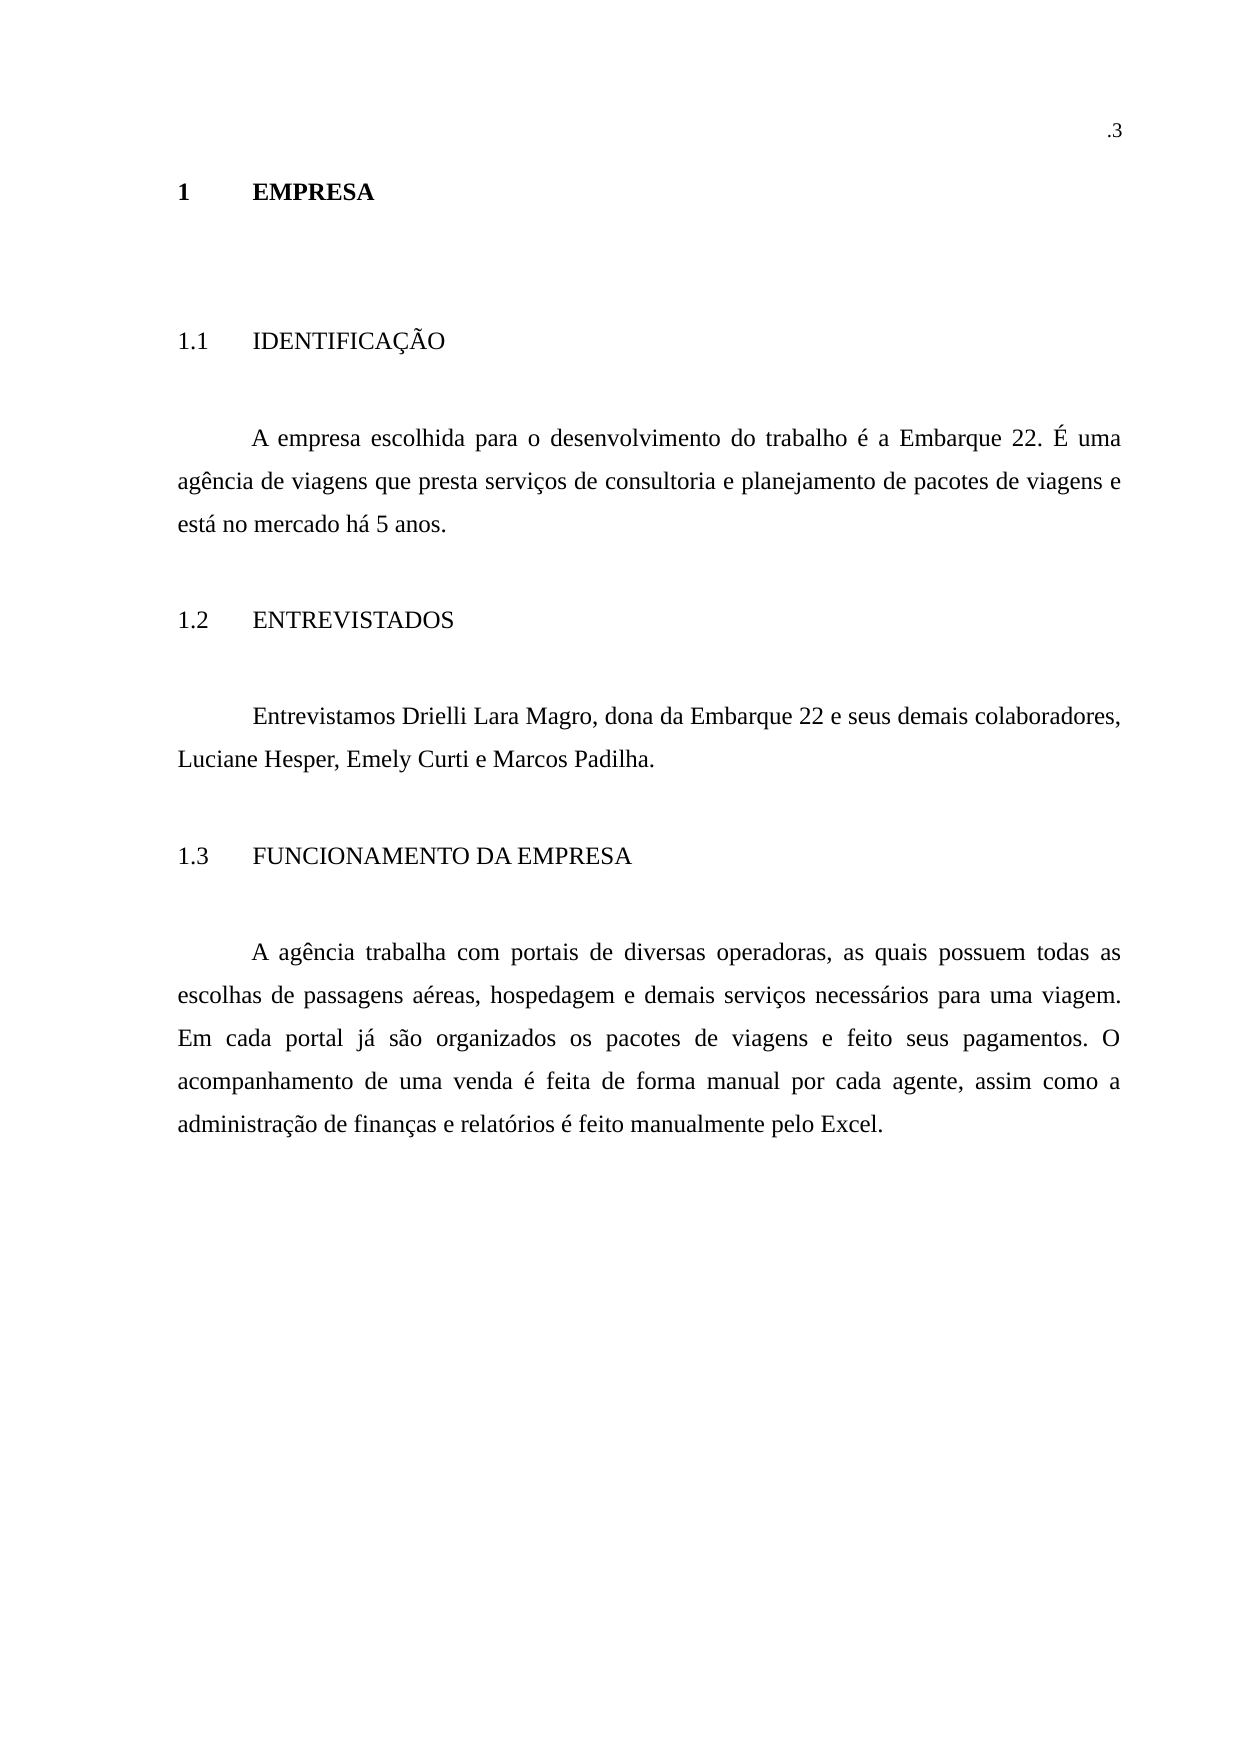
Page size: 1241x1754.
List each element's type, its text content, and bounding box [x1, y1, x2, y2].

subtitle IDENTIFICAÇÃO [177, 326, 1122, 355]
subtitle FUNCIONAMENTO DA EMPRESA [177, 841, 1122, 869]
text Entrevistamos Drielli Lara Magro, dona da Embarque 22 e seus demais colaboradores, Luciane Hesper, Emely Curti e Marcos Padilha. [177, 701, 1122, 773]
subtitle EMPRESA [177, 177, 1122, 206]
subtitle ENTREVISTADOS [177, 605, 1122, 634]
text A empresa escolhida para o desenvolvimento do trabalho é a Embarque 22. É uma agência de viagens que presta serviços de consultoria e planejamento de pacotes de viagens e está no mercado há 5 anos. [177, 423, 1122, 538]
text A agência trabalha com portais de diversas operadoras, as quais possuem todas as escolhas de passagens aéreas, hospedagem e demais serviços necessários para uma viagem. Em cada portal já são organizados os pacotes de viagens e feito seus pagamentos. O acompanhamento de uma venda é feita de forma manual por cada agente, assim como a administração de finanças e relatórios é feito manualmente pelo Excel. [177, 937, 1122, 1138]
